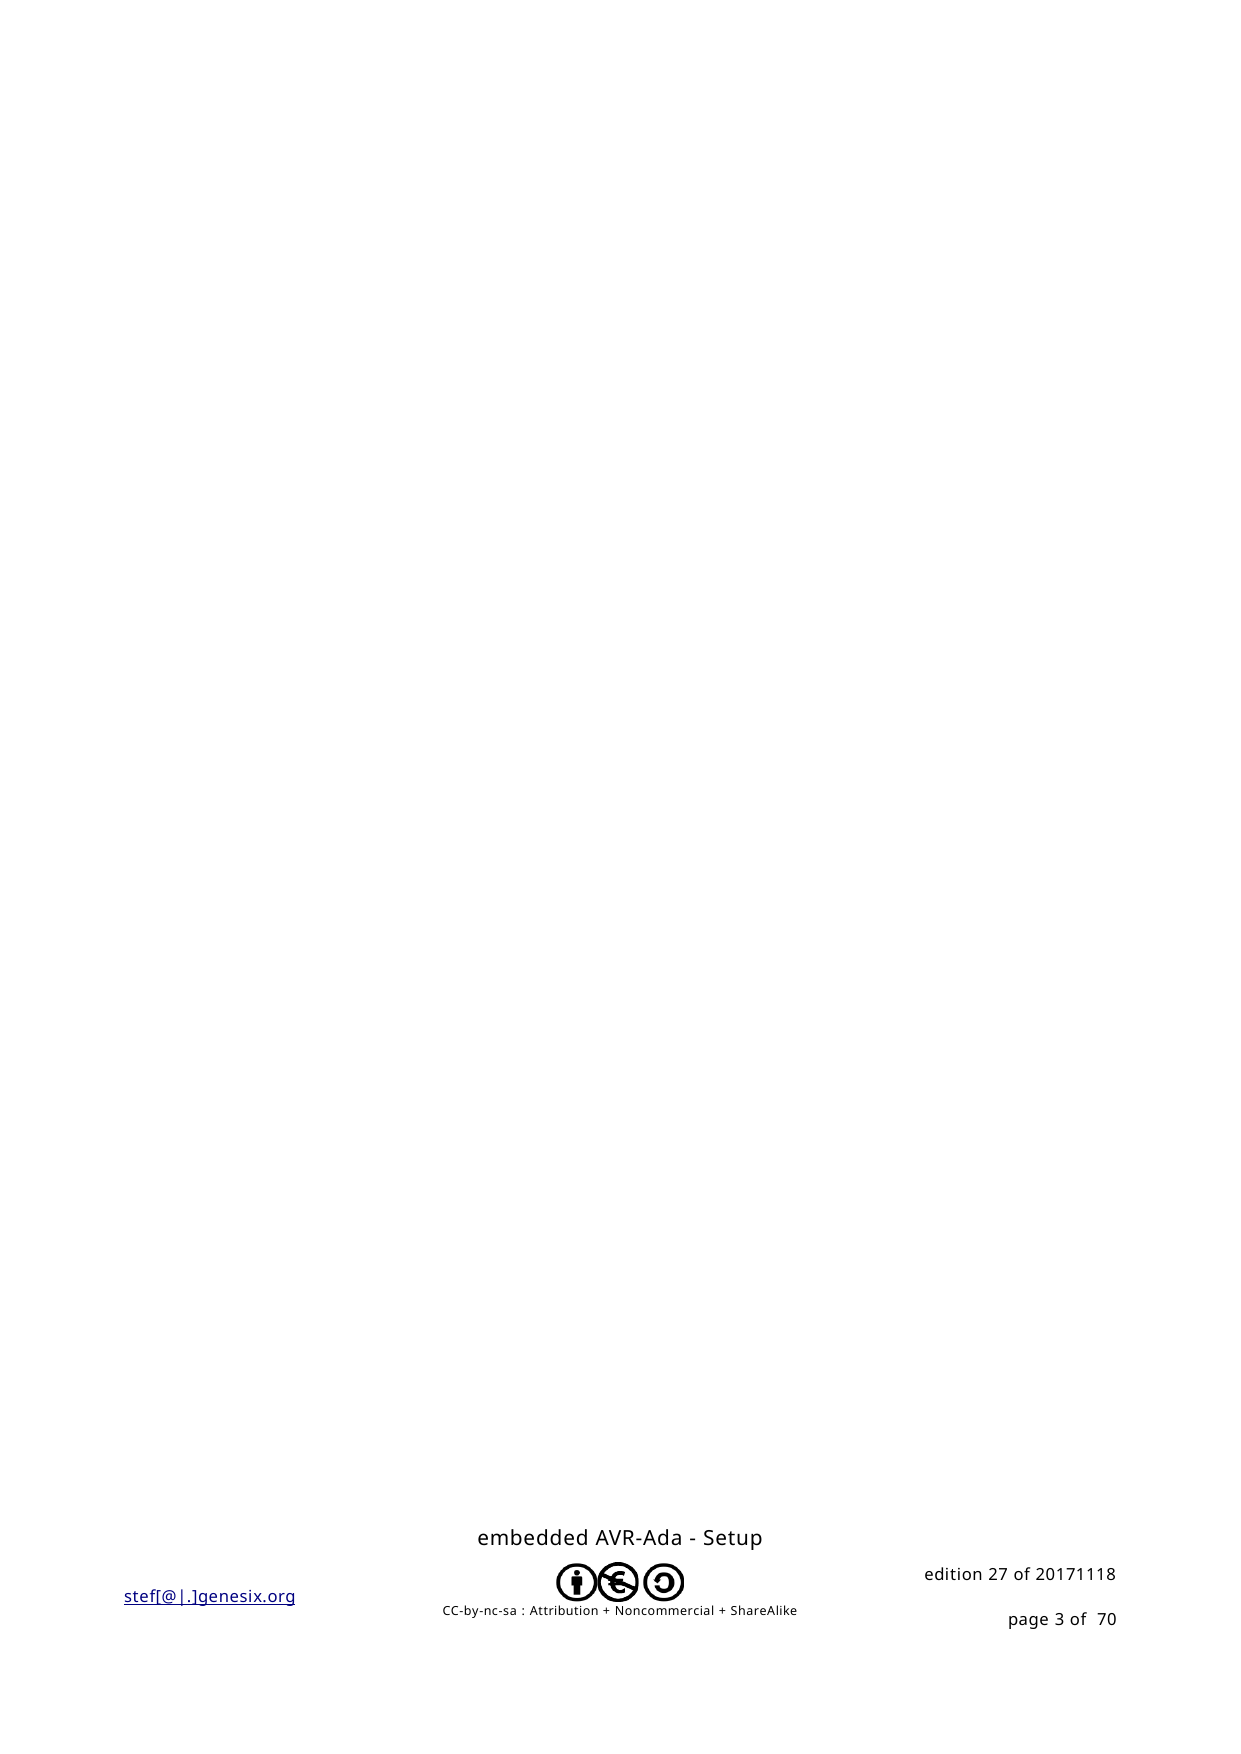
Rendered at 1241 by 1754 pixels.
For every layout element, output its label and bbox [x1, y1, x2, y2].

picture [642, 1562, 684, 1602]
picture [555, 1562, 639, 1602]
